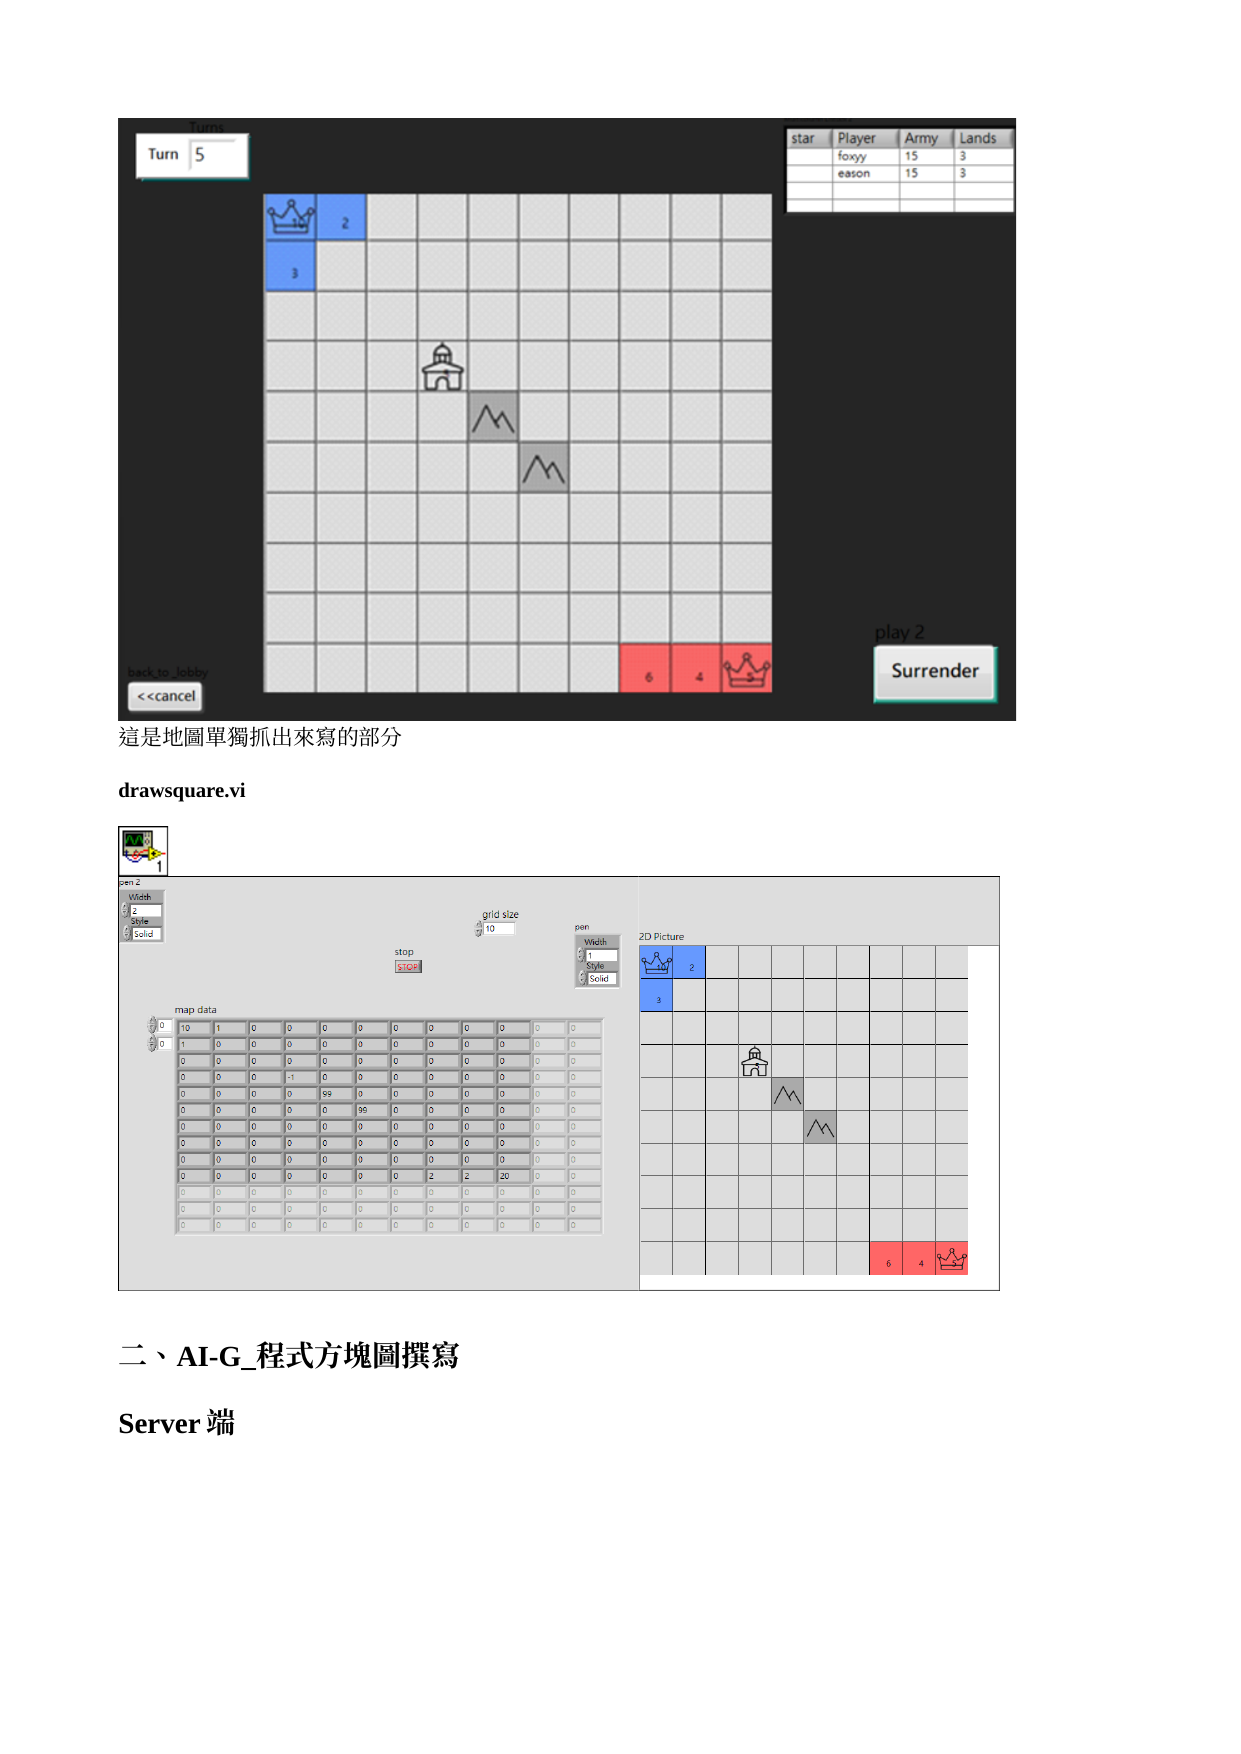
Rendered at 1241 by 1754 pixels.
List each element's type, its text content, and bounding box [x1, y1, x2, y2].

text drawsquare.vi [118, 778, 1122, 802]
picture [118, 118, 1017, 721]
text Server端 [118, 1406, 1122, 1440]
text 二、AI-G_程式方塊圖撰寫 [118, 1339, 1122, 1373]
picture [118, 826, 169, 1291]
text 這是地圖單獨抓出來寫的部分 [118, 724, 1122, 750]
